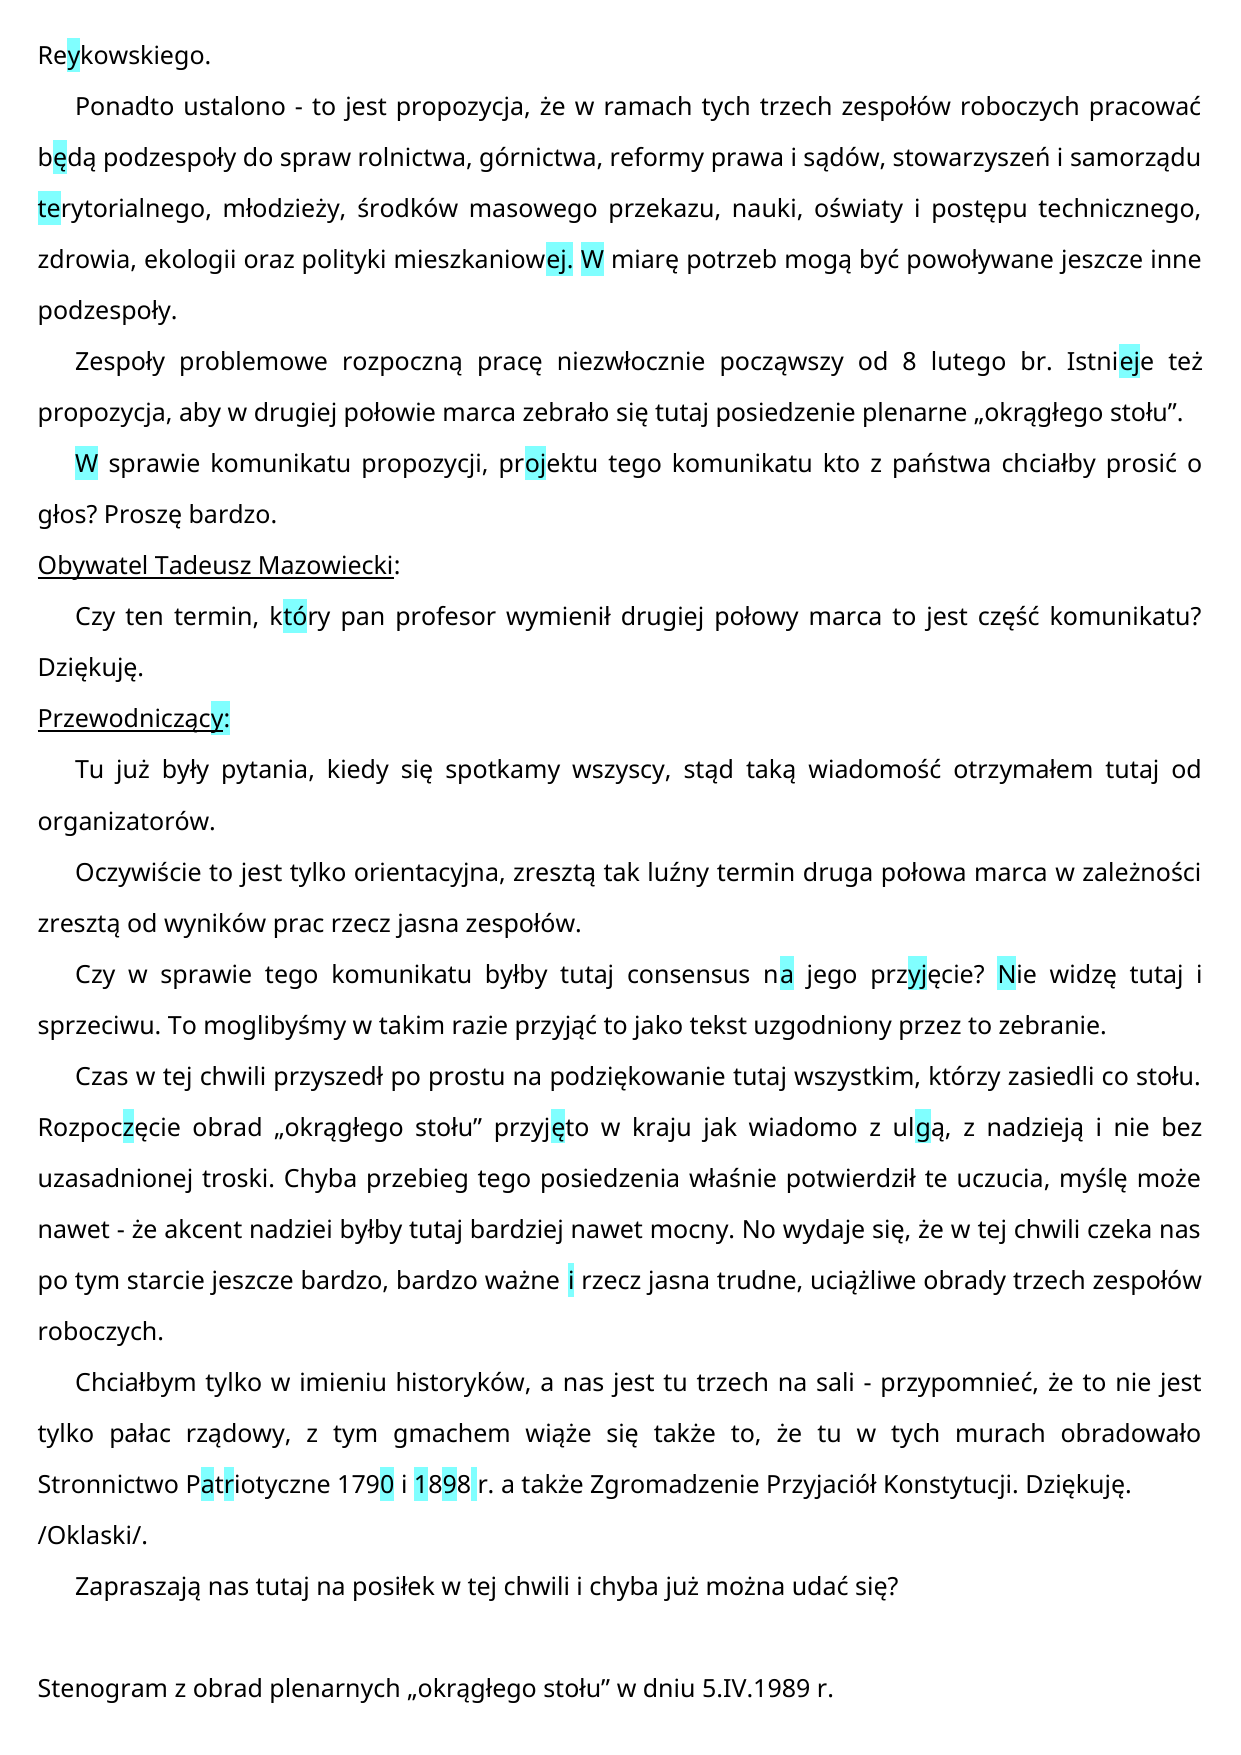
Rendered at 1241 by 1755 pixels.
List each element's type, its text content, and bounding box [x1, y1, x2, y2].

text Chciałbym tylko w imieniu historyków, a nas jest tu trzech na sali - przypomnieć, że to nie jest tylko pałac rządowy, z tym gmachem wiąże się także to, że tu w tych murach obradowało Stronnictwo Patriotyczne 1790 i 1898 r. a także Zgromadzenie Przyjaciół Konstytucji. Dziękuję. [37, 1364, 1203, 1501]
text Ponadto ustalono - to jest propozycja, że w ramach tych trzech zespołów roboczych pracować będą podzespoły do spraw rolnictwa, górnictwa, reformy prawa i sądów, stowarzyszeń i samorządu terytorialnego, młodzieży, środków masowego przekazu, nauki, oświaty i postępu technicznego, zdrowia, ekologii oraz polityki mieszkaniowej. W miarę potrzeb mogą być powoływane jeszcze inne podzespoły. [37, 88, 1203, 327]
text Zapraszają nas tutaj na posiłek w tej chwili i chyba już można udać się? [37, 1569, 1203, 1603]
text Stenogram z obrad plenarnych „okrągłego stołu” w dniu 5.IV.1989 r. [37, 1671, 1203, 1705]
text Przewodniczący: [37, 701, 1203, 735]
text Oczywiście to jest tylko orientacyjna, zresztą tak luźny termin druga połowa marca w zależności zresztą od wyników prac rzecz jasna zespołów. [37, 854, 1203, 939]
text Czas w tej chwili przyszedł po prostu na podziękowanie tutaj wszystkim, którzy zasiedli co stołu. Rozpoczęcie obrad „okrągłego stołu” przyjęto w kraju jak wiadomo z ulgą, z nadzieją i nie bez uzasadnionej troski. Chyba przebieg tego posiedzenia właśnie potwierdził te uczucia, myślę może nawet - że akcent nadziei byłby tutaj bardziej nawet mocny. No wydaje się, że w tej chwili czeka nas po tym starcie jeszcze bardzo, bardzo ważne i rzecz jasna trudne, uciążliwe obrady trzech zespołów roboczych. [37, 1058, 1203, 1348]
text Zespoły problemowe rozpoczną pracę niezwłocznie począwszy od 8 lutego br. Istnieje też propozycja, aby w drugiej połowie marca zebrało się tutaj posiedzenie plenarne „okrągłego stołu”. [37, 344, 1203, 429]
text Czy ten termin, który pan profesor wymienił drugiej połowy marca to jest część komunikatu? Dziękuję. [37, 599, 1203, 684]
text Czy w sprawie tego komunikatu byłby tutaj consensus na jego przyjęcie? Nie widzę tutaj i sprzeciwu. To moglibyśmy w takim razie przyjąć to jako tekst uzgodniony przez to zebranie. [37, 956, 1203, 1041]
text Tu już były pytania, kiedy się spotkamy wszyscy, stąd taką wiadomość otrzymałem tutaj od organizatorów. [37, 752, 1203, 837]
text Obywatel Tadeusz Mazowiecki: [37, 548, 1203, 582]
text Reykowskiego. [37, 37, 1203, 72]
text /Oklaski/. [37, 1518, 1203, 1552]
text W sprawie komunikatu propozycji, projektu tego komunikatu kto z państwa chciałby prosić o głos? Proszę bardzo. [37, 446, 1203, 531]
